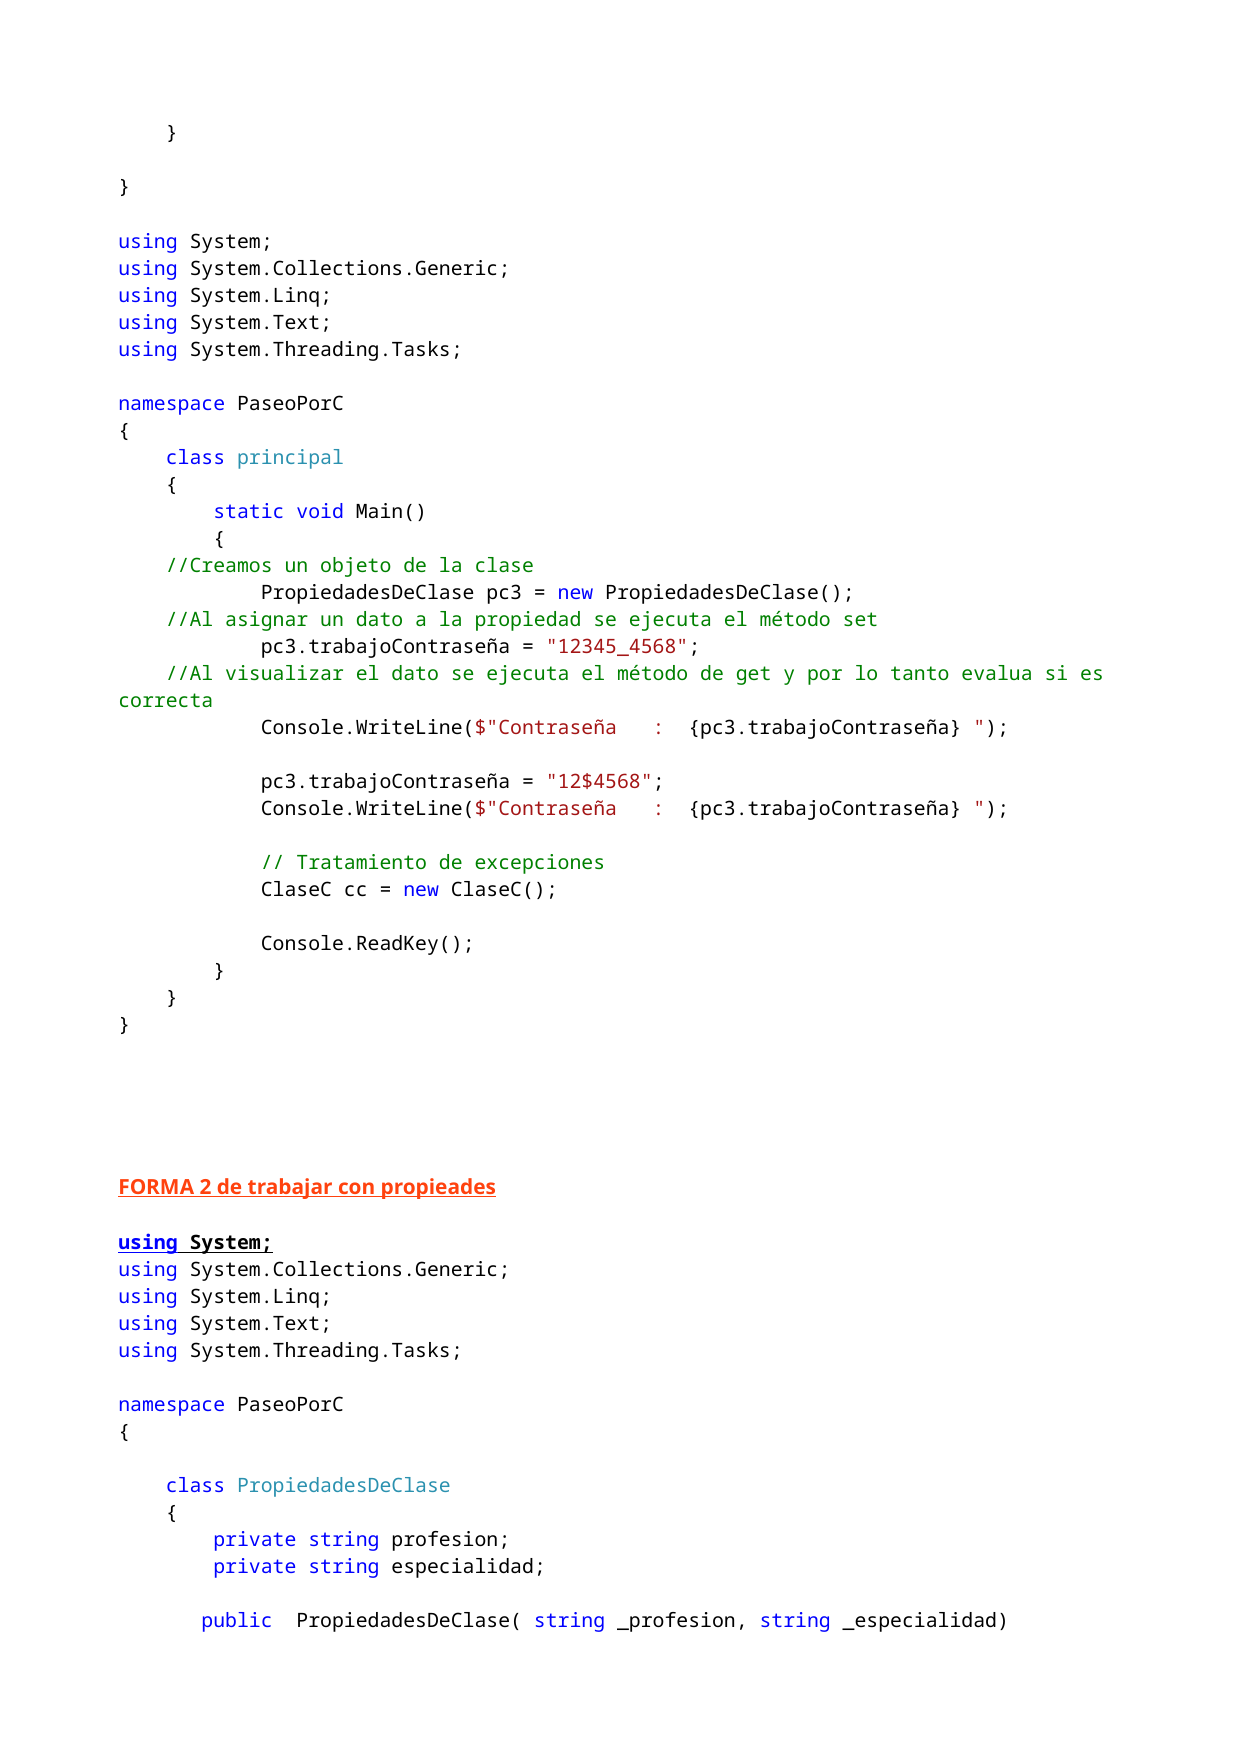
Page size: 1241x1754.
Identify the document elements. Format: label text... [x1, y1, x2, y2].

text using System.Linq; [118, 1283, 1122, 1309]
text pc3.trabajoContraseña = "12345_4568"; [118, 632, 1122, 659]
text class principal [118, 443, 1122, 470]
text public PropiedadesDeClase( string _profesion, string _especialidad) [118, 1606, 1122, 1633]
text using System.Collections.Generic; [118, 1256, 1122, 1283]
text private string especialidad; [118, 1552, 1122, 1579]
text using System.Collections.Generic; [118, 254, 1122, 281]
text using System.Threading.Tasks; [118, 1337, 1122, 1363]
text pc3.trabajoContraseña = "12$4568"; [118, 767, 1122, 794]
text Console.WriteLine($"Contraseña : {pc3.trabajoContraseña} "); [118, 713, 1122, 740]
text //Al asignar un dato a la propiedad se ejecuta el método set [118, 605, 1122, 632]
text } [118, 1010, 1122, 1037]
text Console.ReadKey(); [118, 929, 1122, 956]
text FORMA 2 de trabajar con propieades [118, 1172, 1122, 1200]
text { [118, 524, 1122, 551]
text // Tratamiento de excepciones [118, 848, 1122, 875]
text ClaseC cc = new ClaseC(); [118, 875, 1122, 902]
text { [118, 470, 1122, 497]
text using System; [118, 227, 1122, 254]
text PropiedadesDeClase pc3 = new PropiedadesDeClase(); [118, 578, 1122, 605]
text } [118, 983, 1122, 1010]
text } [118, 118, 1122, 145]
text } [118, 172, 1122, 199]
text class PropiedadesDeClase [118, 1471, 1122, 1498]
text { [118, 1417, 1122, 1444]
text using System; [118, 1229, 1122, 1256]
text //Al visualizar el dato se ejecuta el método de get y por lo tanto evalua si es correcta [118, 659, 1122, 713]
text using System.Threading.Tasks; [118, 335, 1122, 362]
text namespace PaseoPorC [118, 1391, 1122, 1417]
text private string profesion; [118, 1525, 1122, 1552]
text //Creamos un objeto de la clase [118, 551, 1122, 578]
text using System.Text; [118, 308, 1122, 335]
text namespace PaseoPorC [118, 389, 1122, 416]
text Console.WriteLine($"Contraseña : {pc3.trabajoContraseña} "); [118, 794, 1122, 821]
text { [118, 416, 1122, 443]
text { [118, 1498, 1122, 1525]
text } [118, 956, 1122, 983]
text using System.Linq; [118, 281, 1122, 308]
text using System.Text; [118, 1309, 1122, 1337]
text static void Main() [118, 497, 1122, 524]
